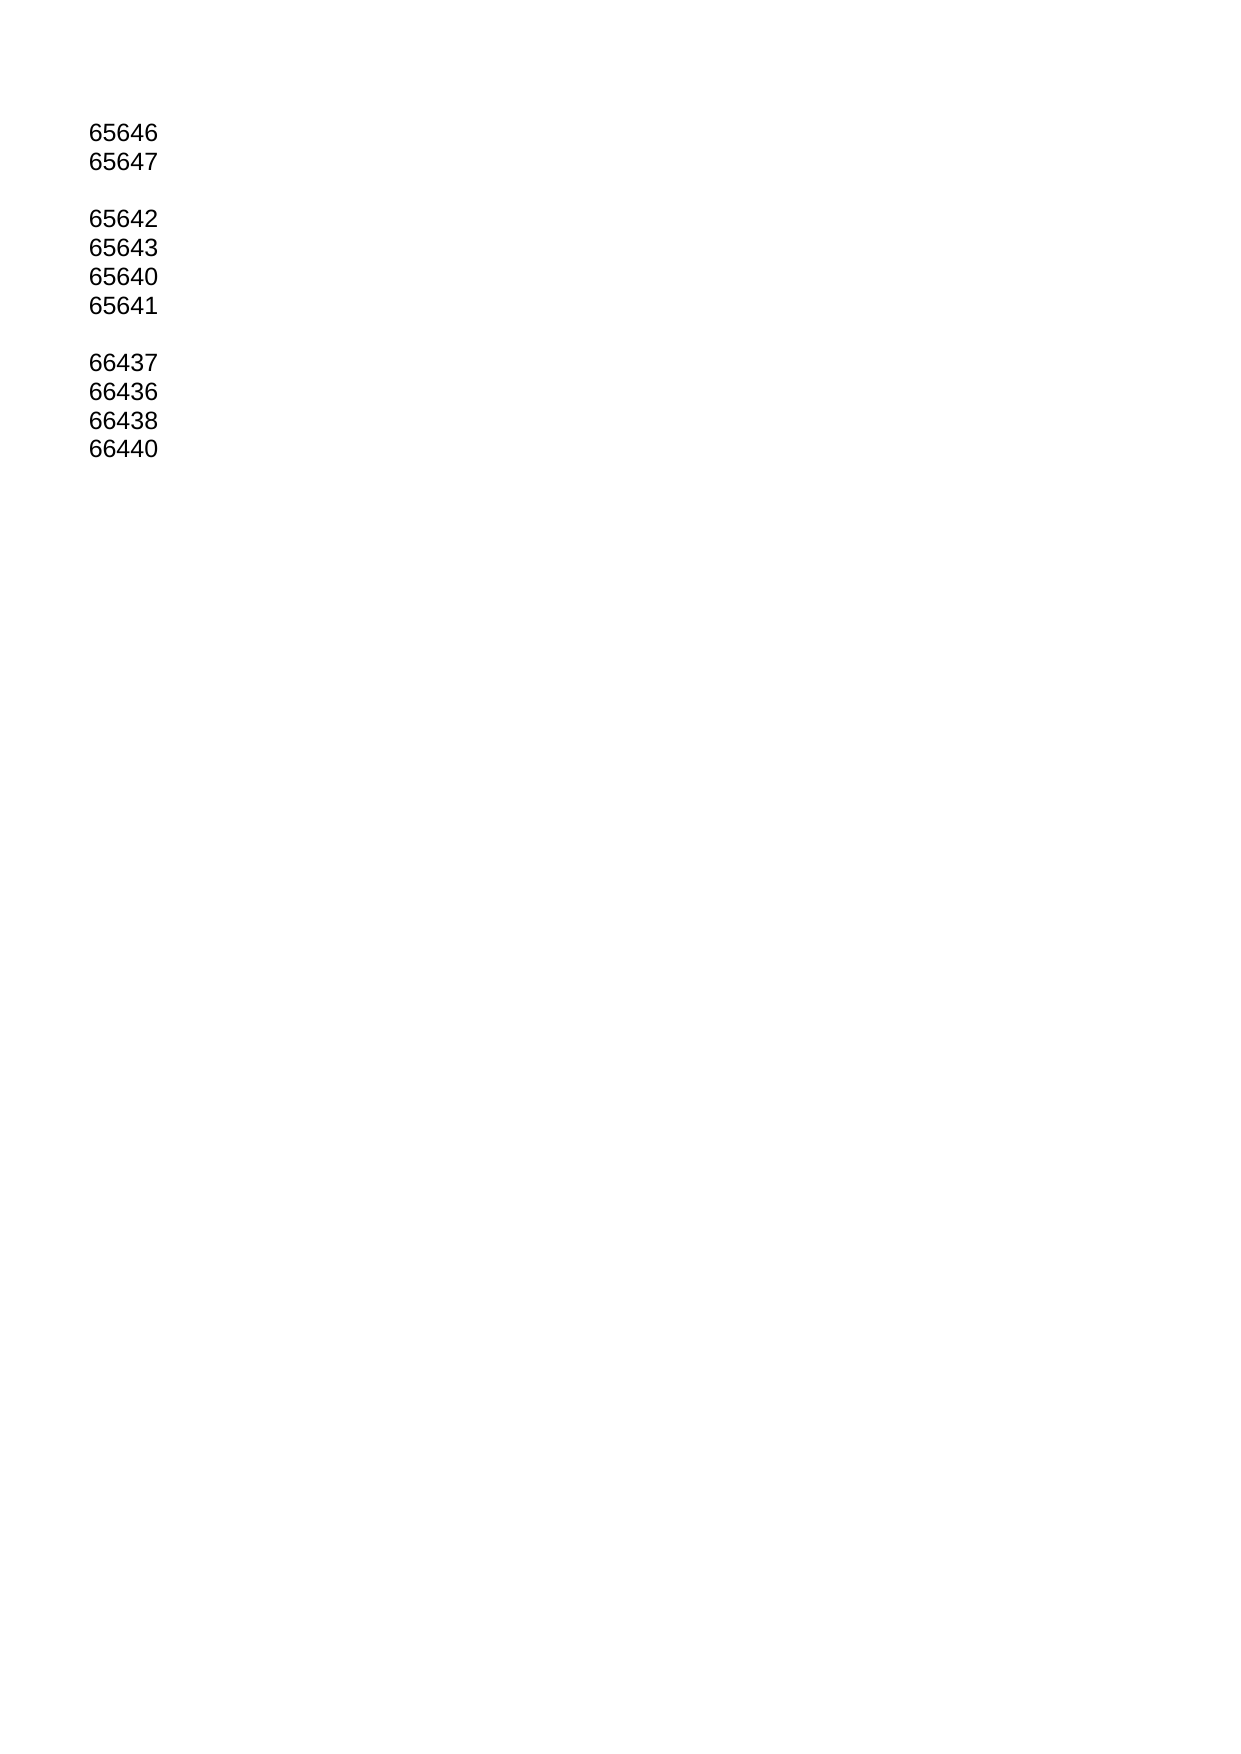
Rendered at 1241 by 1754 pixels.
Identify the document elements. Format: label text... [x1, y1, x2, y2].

text 65646 65647 65642 65643 65640 65641 66437 66436 66438 66440 [88, 118, 1152, 463]
